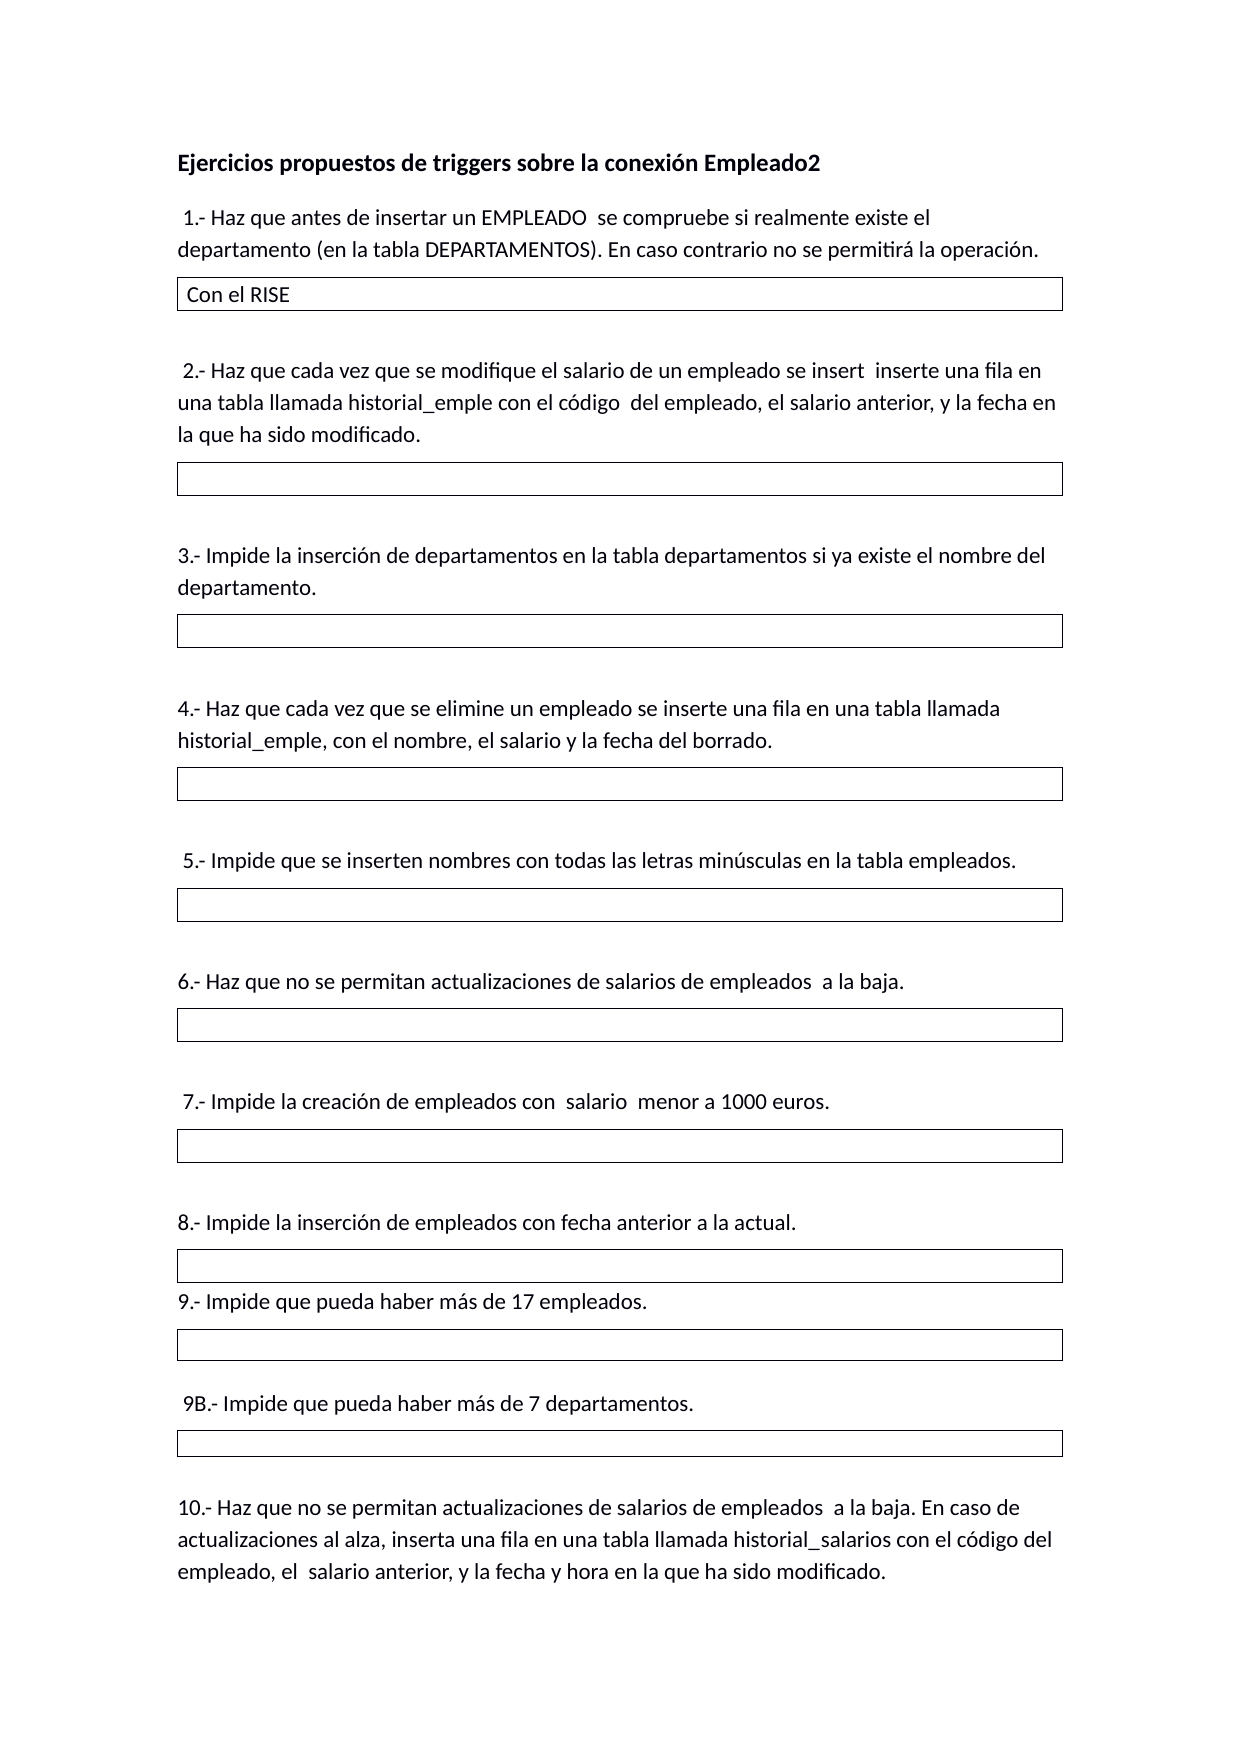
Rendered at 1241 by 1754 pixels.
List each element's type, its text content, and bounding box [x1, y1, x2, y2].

text 7.- Impide la creación de empleados con salario menor a 1000 euros. [177, 1087, 1063, 1116]
text 8.- Impide la inserción de empleados con fecha anterior a la actual. [177, 1208, 1063, 1236]
text Con el RISE [178, 278, 1062, 310]
text 9.- Impide que pueda haber más de 17 empleados. [177, 1287, 1063, 1316]
text 4.- Haz que cada vez que se elimine un empleado se inserte una fila en una tabla llamada historial_emple, con el nombre, el salario y la fecha del borrado. [177, 694, 1063, 754]
text 10.- Haz que no se permitan actualizaciones de salarios de empleados a la baja. En caso de actualizaciones al alza, inserta una fila en una tabla llamada historial_salarios con el código del empleado, el salario anterior, y la fecha y hora en la que ha sido modificado. [177, 1493, 1063, 1585]
text 1.- Haz que antes de insertar un EMPLEADO se compruebe si realmente existe el departamento (en la tabla DEPARTAMENTOS). En caso contrario no se permitirá la operación. [177, 203, 1063, 264]
text 2.- Haz que cada vez que se modifique el salario de un empleado se insert inserte una fila en una tabla llamada historial_emple con el código del empleado, el salario anterior, y la fecha en la que ha sido modificado. [177, 356, 1063, 448]
text 3.- Impide la inserción de departamentos en la tabla departamentos si ya existe el nombre del departamento. [177, 541, 1063, 601]
text 9B.- Impide que pueda haber más de 7 departamentos. [177, 1389, 1063, 1417]
text 5.- Impide que se inserten nombres con todas las letras minúsculas en la tabla empleados. [177, 846, 1063, 874]
text Ejercicios propuestos de triggers sobre la conexión Empleado2 [177, 148, 1063, 178]
text 6.- Haz que no se permitan actualizaciones de salarios de empleados a la baja. [177, 967, 1063, 995]
